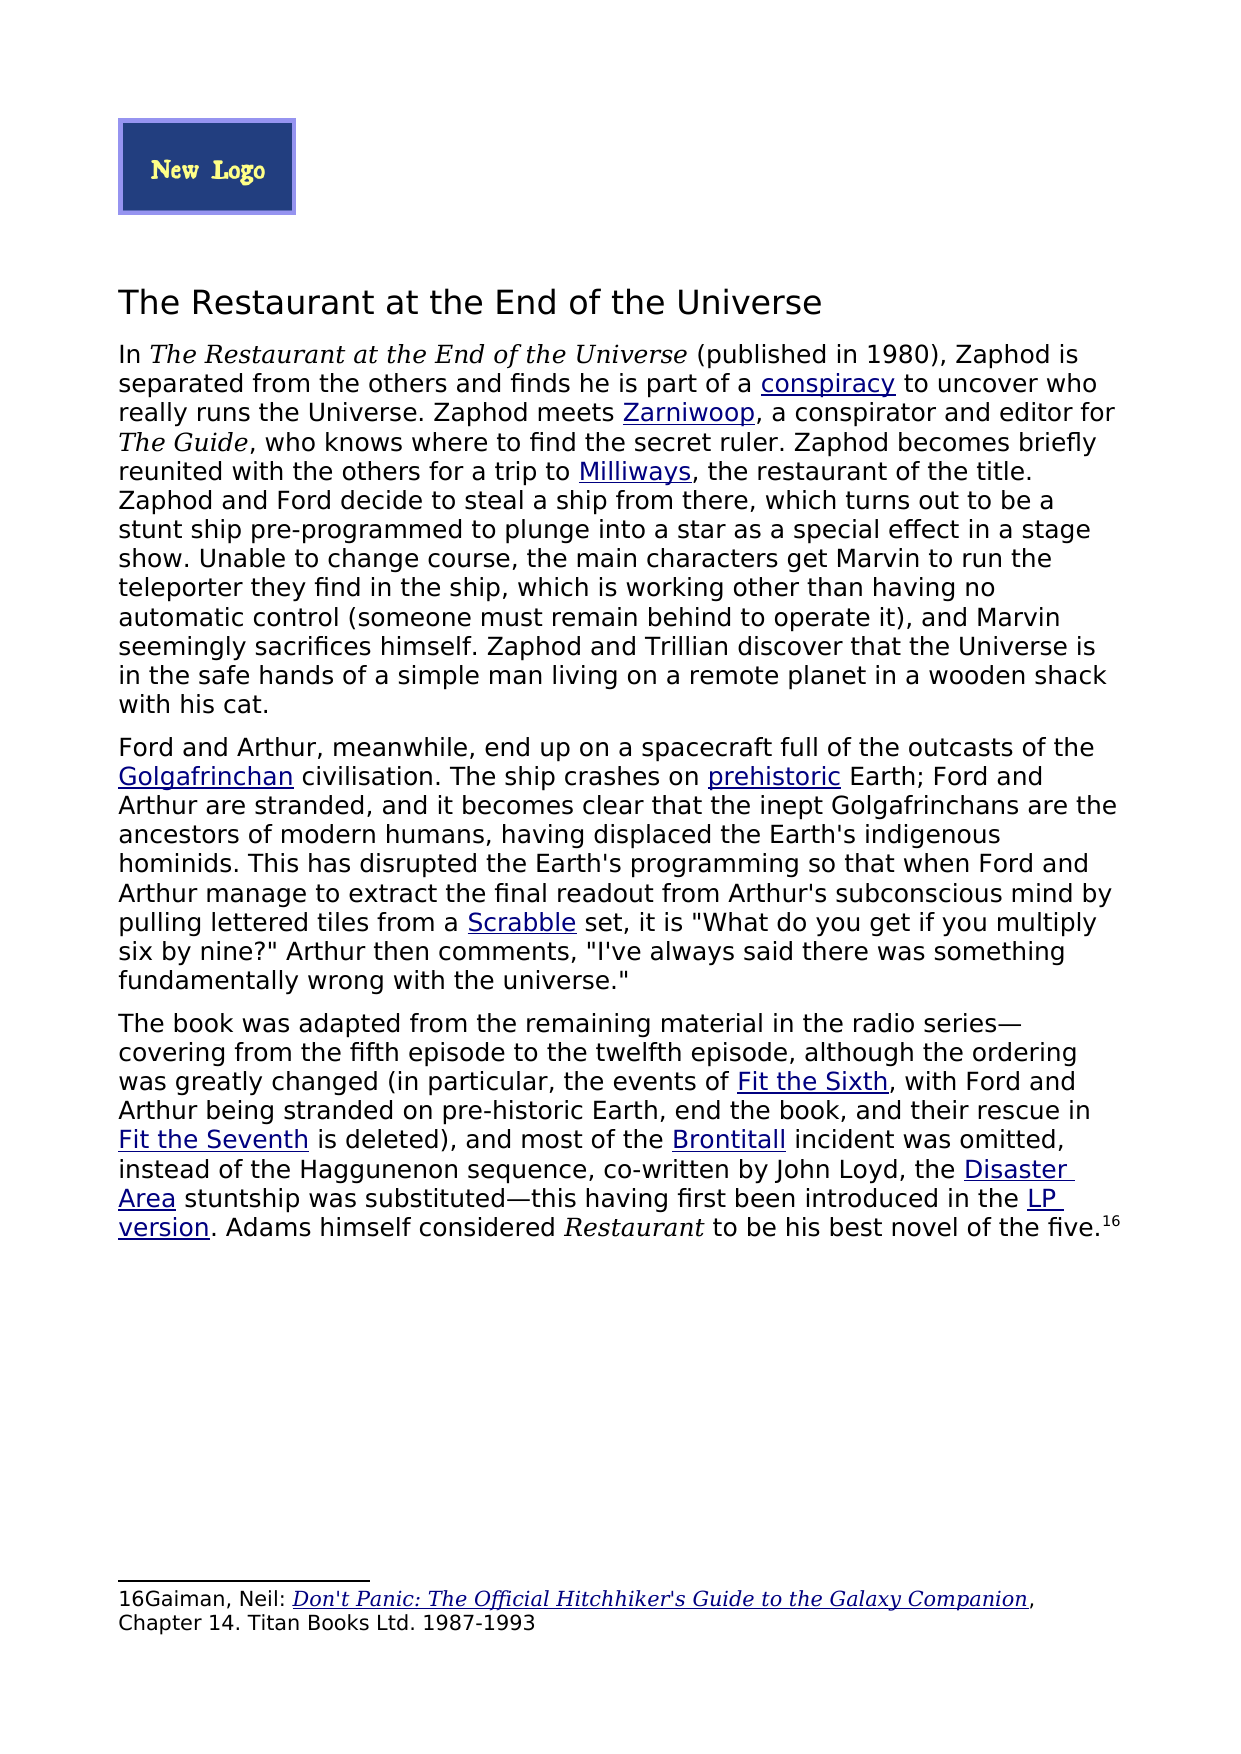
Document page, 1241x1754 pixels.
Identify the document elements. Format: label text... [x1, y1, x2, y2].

text Ford and Arthur, meanwhile, end up on a spacecraft full of the outcasts of the Golgafrinchan civilisation. The ship crashes on prehistoric Earth; Ford and Arthur are stranded, and it becomes clear that the inept Golgafrinchans are the ancestors of modern humans, having displaced the Earth's indigenous hominids. This has disrupted the Earth's programming so that when Ford and Arthur manage to extract the final readout from Arthur's subconscious mind by pulling lettered tiles from a Scrabble set, it is "What do you get if you multiply six by nine?" Arthur then comments, "I've always said there was something fundamentally wrong with the universe." [118, 733, 1122, 996]
text The book was adapted from the remaining material in the radio series—covering from the fifth episode to the twelfth episode, although the ordering was greatly changed (in particular, the events of Fit the Sixth, with Ford and Arthur being stranded on pre-historic Earth, end the book, and their rescue in Fit the Seventh is deleted), and most of the Brontitall incident was omitted, instead of the Haggunenon sequence, co-written by John Loyd, the Disaster Area stuntship was substituted—this having first been introduced in the LP version. Adams himself considered Restaurant to be his best novel of the five. [118, 1009, 1122, 1242]
subtitle The Restaurant at the End of the Universe [118, 283, 1122, 322]
text Gaiman, Neil: Don't Panic: The Official Hitchhiker's Guide to the Galaxy Companion, Chapter 14. Titan Books Ltd. 1987-1993 [118, 1587, 1122, 1636]
text In The Restaurant at the End of the Universe (published in 1980), Zaphod is separated from the others and finds he is part of a conspiracy to uncover who really runs the Universe. Zaphod meets Zarniwoop, a conspirator and editor for The Guide, who knows where to find the secret ruler. Zaphod becomes briefly reunited with the others for a trip to Milliways, the restaurant of the title. Zaphod and Ford decide to steal a ship from there, which turns out to be a stunt ship pre-programmed to plunge into a star as a special effect in a stage show. Unable to change course, the main characters get Marvin to run the teleporter they find in the ship, which is working other than having no automatic control (someone must remain behind to operate it), and Marvin seemingly sacrifices himself. Zaphod and Trillian discover that the Universe is in the safe hands of a simple man living on a remote planet in a wooden shack with his cat. [118, 340, 1122, 719]
picture [118, 118, 296, 215]
